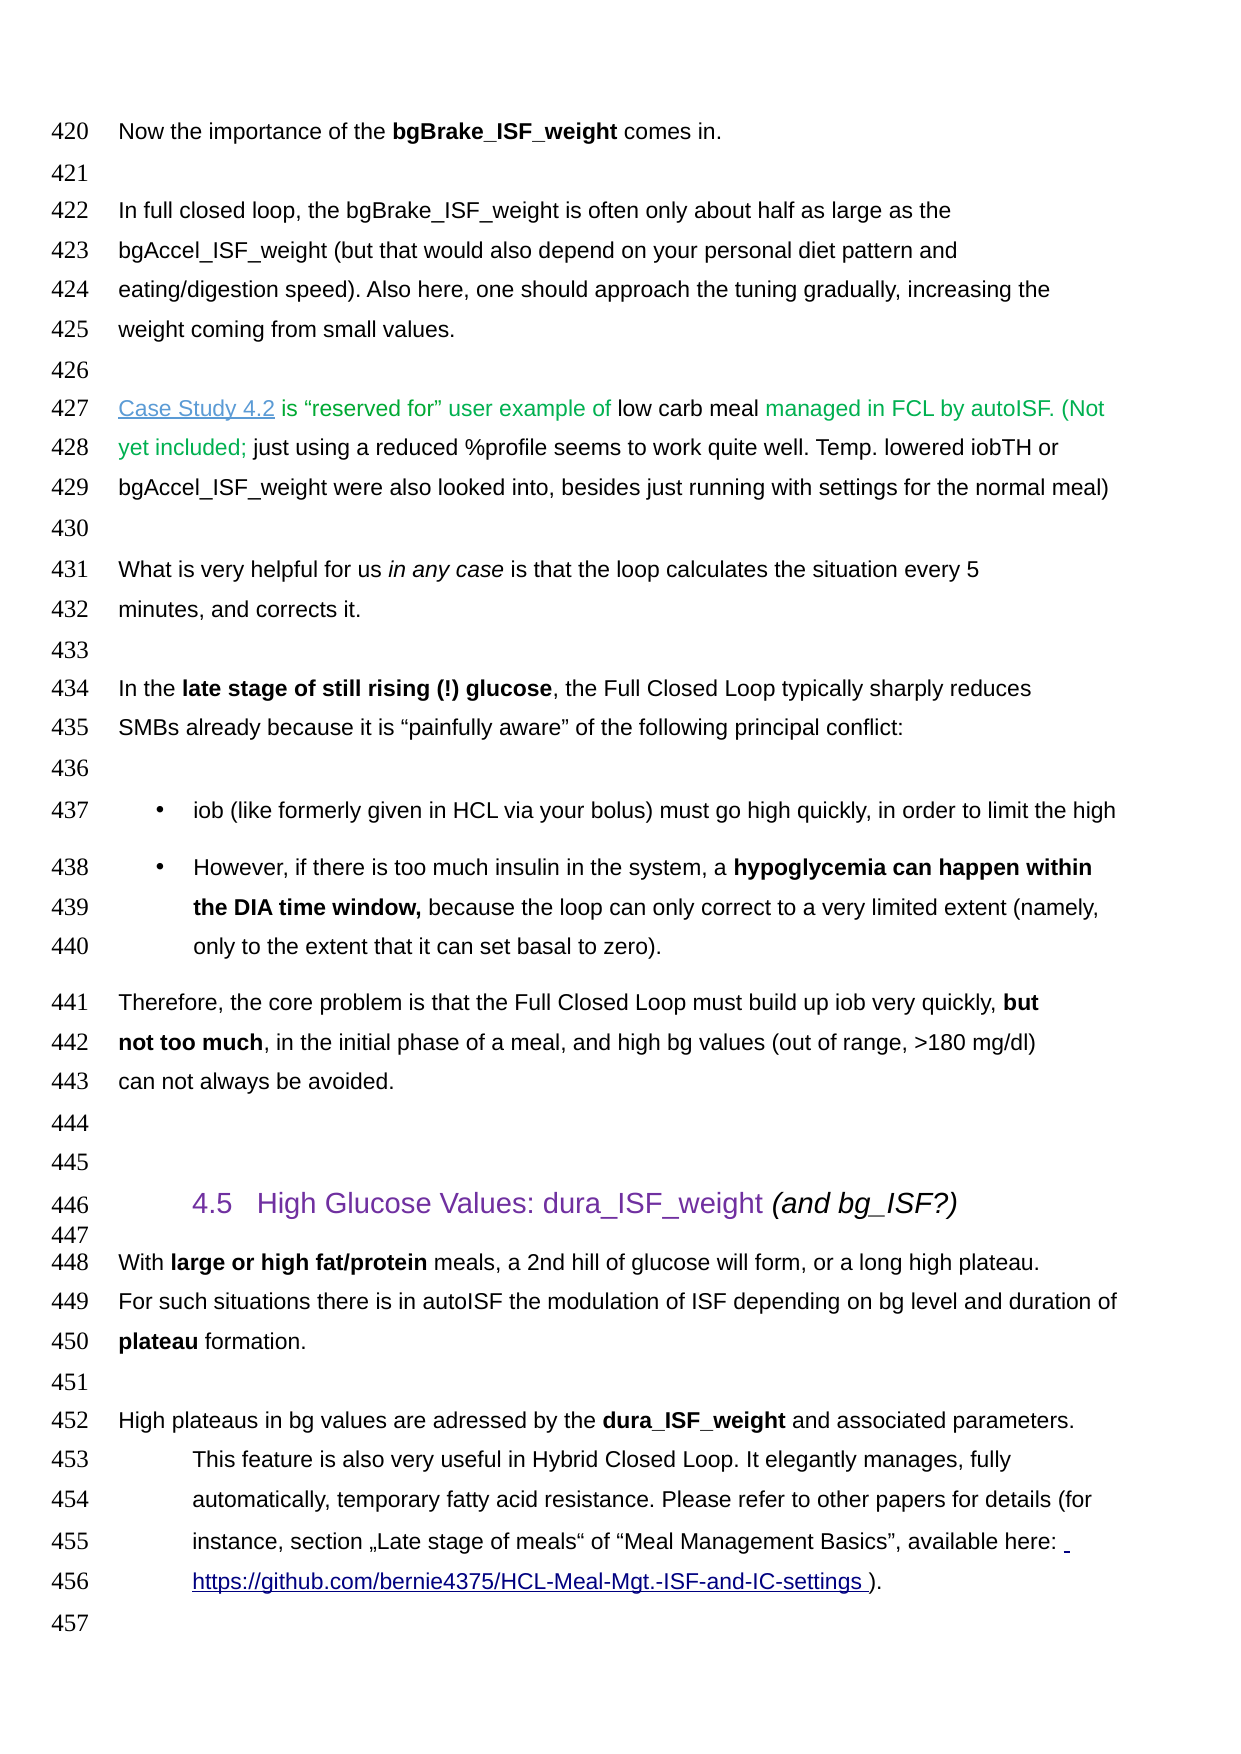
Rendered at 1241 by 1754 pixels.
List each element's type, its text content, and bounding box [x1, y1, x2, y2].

text This feature is also very useful in Hybrid Closed Loop. It elegantly manages, fully automatically, temporary fatty acid resistance. Please refer to other papers for details (for instance, section „Late stage of meals“ of “Meal Management Basics”, available here: https://github.com/bernie4375/HCL-Meal-Mgt.-ISF-and-IC-settings ). [192, 1446, 1122, 1595]
text Now the importance of the bgBrake_ISF_weight comes in. [118, 118, 1122, 144]
text For such situations there is in autoISF the modulation of ISF depending on bg level and duration of plateau formation. [118, 1288, 1122, 1354]
text With large or high fat/protein meals, a 2nd hill of glucose will form, or a long high plateau. [118, 1249, 1122, 1275]
list iob (like formerly given in HCL via your bolus) must go high quickly, in order to limit the high [156, 797, 1122, 823]
text Therefore, the core problem is that the Full Closed Loop must build up iob very quickly, but not too much, in the initial phase of a meal, and high bg values (out of range, >180 mg/dl) can not always be avoided. [118, 989, 1039, 1094]
list However, if there is too much insulin in the system, a hypoglycemia can happen within the DIA time window, because the loop can only correct to a very limited extent (namely, only to the extent that it can set basal to zero). [156, 853, 1122, 959]
text In full closed loop, the bgBrake_ISF_weight is often only about half as large as the bgAccel_ISF_weight (but that would also depend on your personal diet pattern and eating/digestion speed). Also here, one should approach the tuning gradually, increasing the weight coming from small values. [118, 197, 1122, 342]
text High plateaus in bg values are adressed by the dura_ISF_weight and associated parameters. [118, 1407, 1122, 1433]
text Case Study 4.2 is “reserved for” user example of low carb meal managed in FCL by autoISF. (Not yet included; just using a reduced %profile seems to work quite well. Temp. lowered iobTH or bgAccel_ISF_weight were also looked into, besides just running with settings for the normal meal) [118, 394, 1122, 500]
text In the late stage of still rising (!) glucose, the Full Closed Loop typically sharply reduces SMBs already because it is “painfully aware” of the following principal conflict: [118, 674, 1039, 740]
text What is very helpful for us in any case is that the loop calculates the situation every 5 minutes, and corrects it. [118, 556, 1039, 622]
text 4.5 High Glucose Values: dura_ISF_weight (and bg_ISF?) [192, 1187, 1122, 1220]
